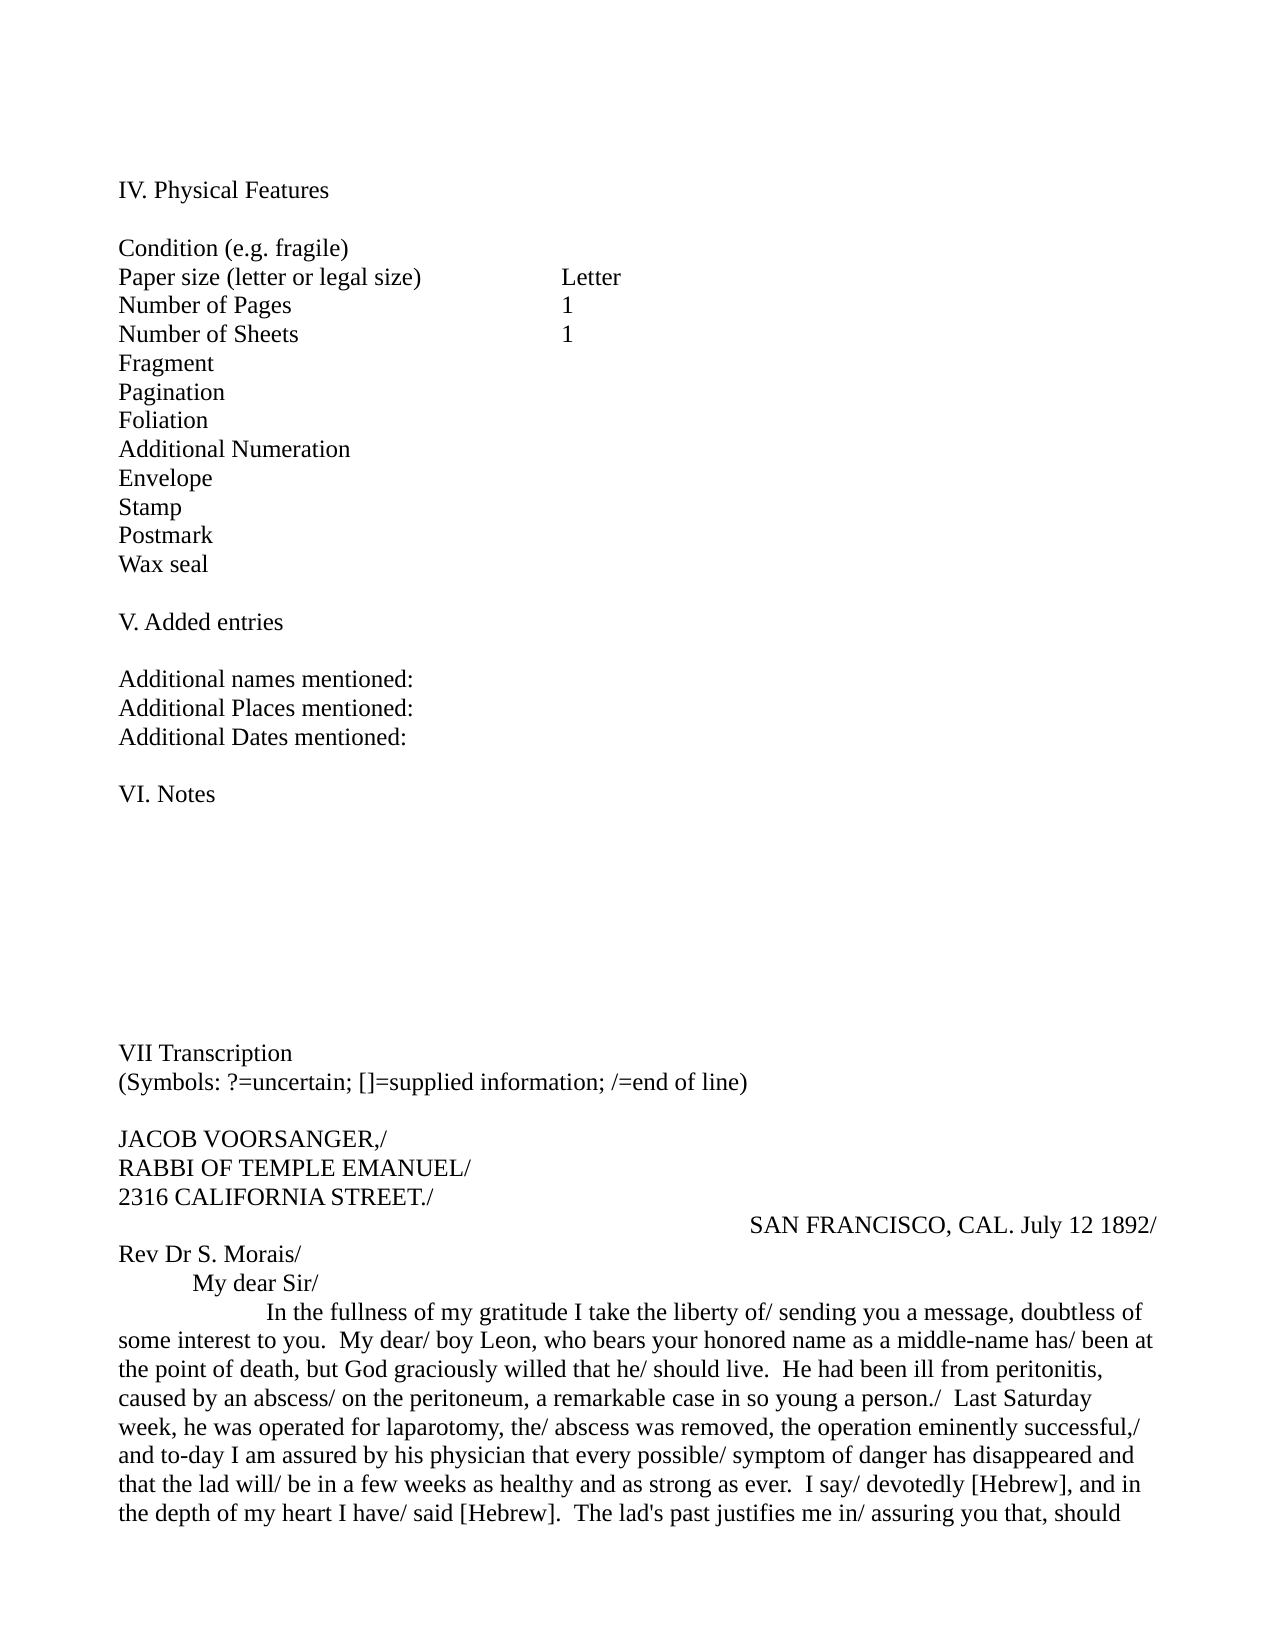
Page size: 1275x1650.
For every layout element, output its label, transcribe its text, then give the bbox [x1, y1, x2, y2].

text Envelope [118, 463, 1157, 492]
text 2316 CALIFORNIA STREET./ [118, 1182, 1157, 1211]
text Paper size (letter or legal size) Letter [118, 262, 1157, 291]
text JACOB VOORSANGER,/ [118, 1124, 1157, 1153]
text (Symbols: ?=uncertain; []=supplied information; /=end of line) [118, 1067, 1157, 1096]
text In the fullness of my gratitude I take the liberty of/ sending you a message, doubtless of some interest to you. My dear/ boy Leon, who bears your honored name as a middle-name has/ been at the point of death, but God graciously willed that he/ should live. He had been ill from peritonitis, caused by an abscess/ on the peritoneum, a remarkable case in so young a person./ Last Saturday week, he was operated for laparotomy, the/ abscess was removed, the operation eminently successful,/ and to-day I am assured by his physician that every possible/ symptom of danger has disappeared and that the lad will/ be in a few weeks as healthy and as strong as ever. I say/ devotedly [Hebrew], and in the depth of my heart I have/ said [Hebrew]. The lad's past justifies me in/ assuring you that, should [118, 1297, 1157, 1527]
text Wax seal [118, 549, 1157, 578]
text Additional Numeration [118, 434, 1157, 463]
text SAN FRANCISCO, CAL. July 12 1892/ [118, 1211, 1157, 1239]
text IV. Physical Features [118, 176, 1157, 204]
text My dear Sir/ [118, 1268, 1157, 1297]
text Pagination [118, 377, 1157, 406]
text V. Added entries [118, 607, 1157, 636]
text Number of Pages 1 [118, 291, 1157, 319]
text RABBI OF TEMPLE EMANUEL/ [118, 1153, 1157, 1182]
text Fragment [118, 348, 1157, 377]
text Additional Places mentioned: [118, 693, 1157, 722]
text Stamp [118, 492, 1157, 521]
text Rev Dr S. Morais/ [118, 1239, 1157, 1268]
text VII Transcription [118, 1038, 1157, 1067]
text Number of Sheets 1 [118, 319, 1157, 348]
text Foliation [118, 406, 1157, 434]
text Additional Dates mentioned: [118, 722, 1157, 751]
text Condition (e.g. fragile) [118, 233, 1157, 262]
text VI. Notes [118, 779, 1157, 808]
text Additional names mentioned: [118, 664, 1157, 693]
text Postma rk [118, 521, 1157, 549]
